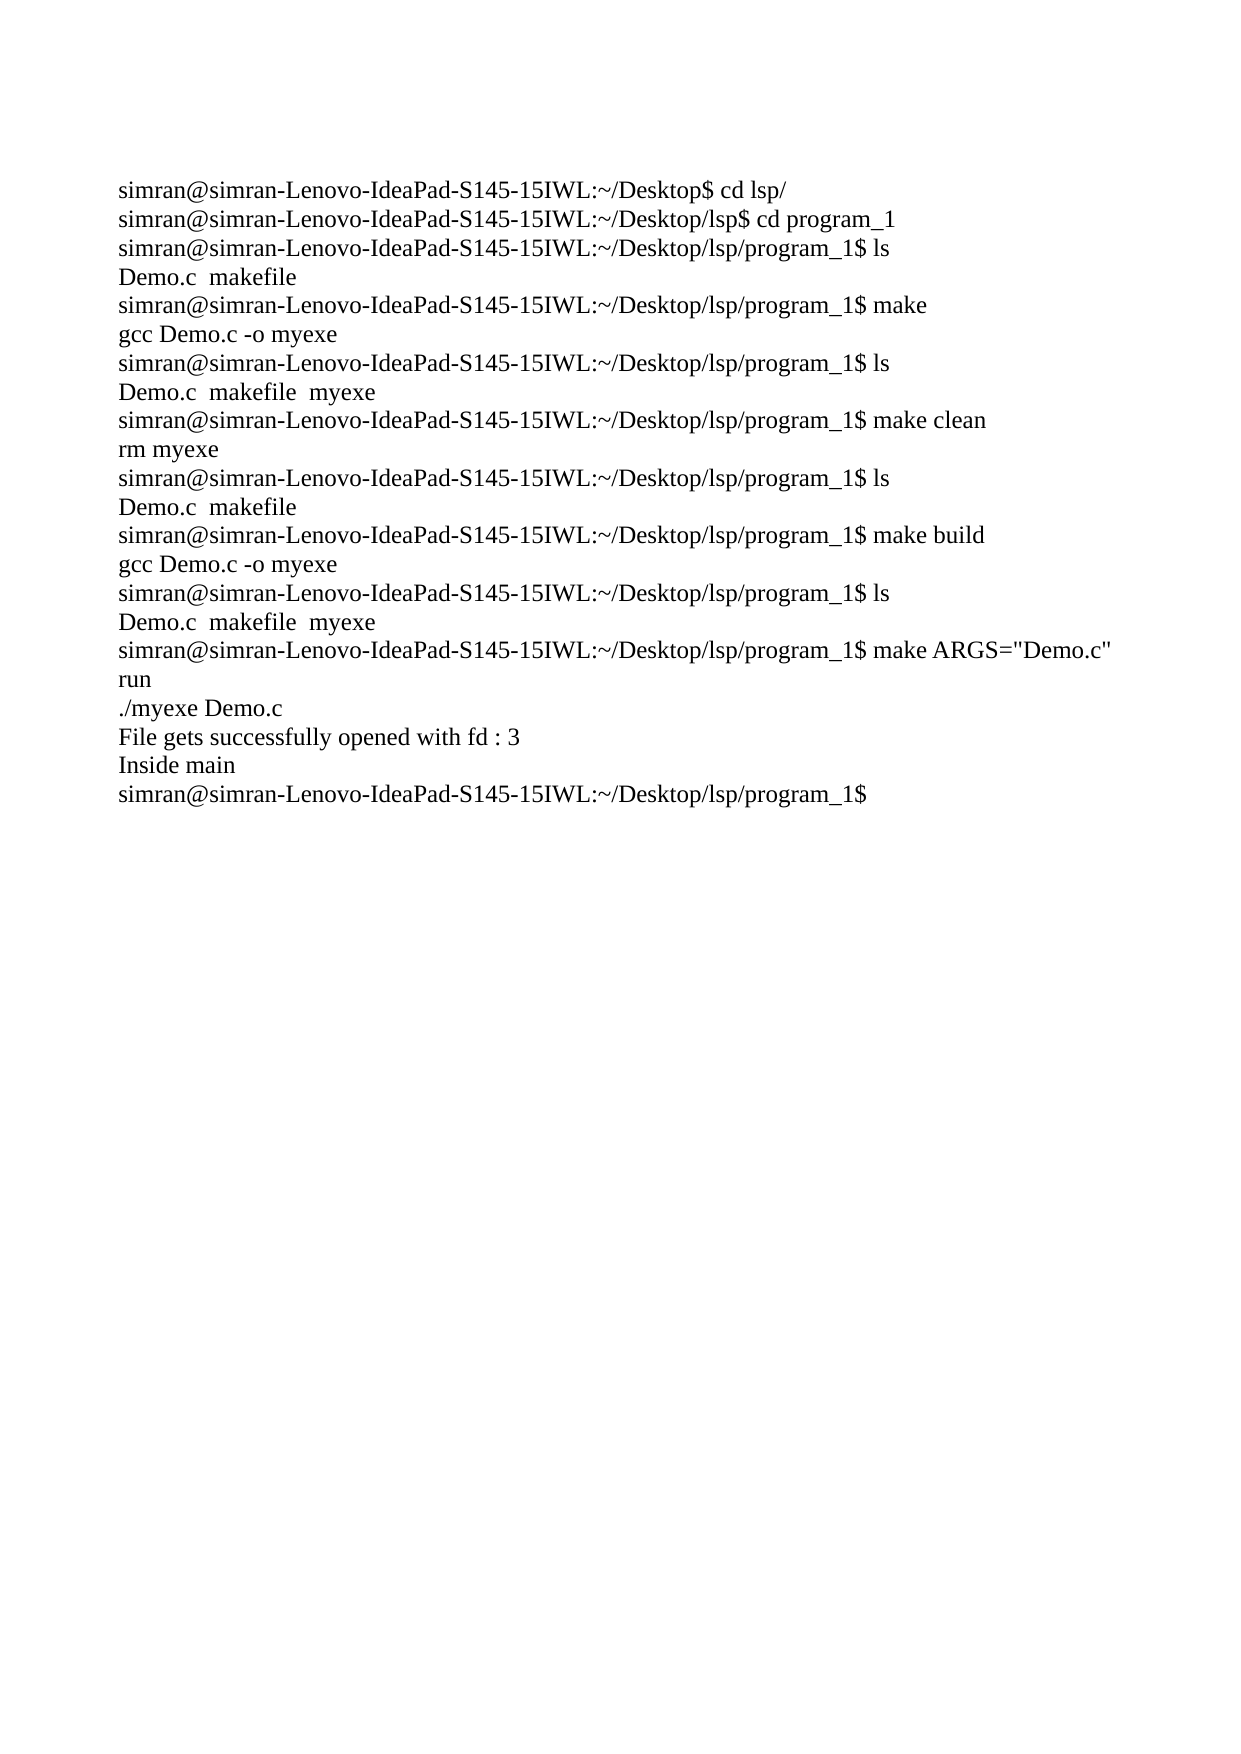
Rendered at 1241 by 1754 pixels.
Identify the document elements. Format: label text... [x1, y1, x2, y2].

text simran@simran-Lenovo-IdeaPad-S145-15IWL:~/Desktop/lsp/program_1$ [118, 779, 1122, 808]
text Demo.c makefile myexe [118, 607, 1122, 636]
text simran@simran-Lenovo-IdeaPad-S145-15IWL:~/Desktop/lsp/program_1$ ls [118, 233, 1122, 262]
text simran@simran-Lenovo-IdeaPad-S145-15IWL:~/Desktop$ cd lsp/ [118, 176, 1122, 204]
text simran@simran-Lenovo-IdeaPad-S145-15IWL:~/Desktop/lsp/program_1$ make clean [118, 406, 1122, 434]
text simran@simran-Lenovo-IdeaPad-S145-15IWL:~/Desktop/lsp$ cd program_1 [118, 204, 1122, 233]
text simran@simran-Lenovo-IdeaPad-S145-15IWL:~/Desktop/lsp/program_1$ make build [118, 521, 1122, 549]
text File gets successfully opened with fd : 3 [118, 722, 1122, 751]
text Inside main [118, 751, 1122, 779]
text ./myexe Demo.c [118, 693, 1122, 722]
text simran@simran-Lenovo-IdeaPad-S145-15IWL:~/Desktop/lsp/program_1$ ls [118, 348, 1122, 377]
text gcc Demo.c -o myexe [118, 549, 1122, 578]
text simran@simran-Lenovo-IdeaPad-S145-15IWL:~/Desktop/lsp/program_1$ make ARGS="Demo.c" run [118, 636, 1122, 693]
text Demo.c makefile myexe [118, 377, 1122, 406]
text gcc Demo.c -o myexe [118, 319, 1122, 348]
text Demo.c makefile [118, 262, 1122, 291]
text Demo.c makefile [118, 492, 1122, 521]
text simran@simran-Lenovo-IdeaPad-S145-15IWL:~/Desktop/lsp/program_1$ ls [118, 578, 1122, 607]
text simran@simran-Lenovo-IdeaPad-S145-15IWL:~/Desktop/lsp/program_1$ ls [118, 463, 1122, 492]
text simran@simran-Lenovo-IdeaPad-S145-15IWL:~/Desktop/lsp/program_1$ make [118, 291, 1122, 319]
text rm myexe [118, 434, 1122, 463]
